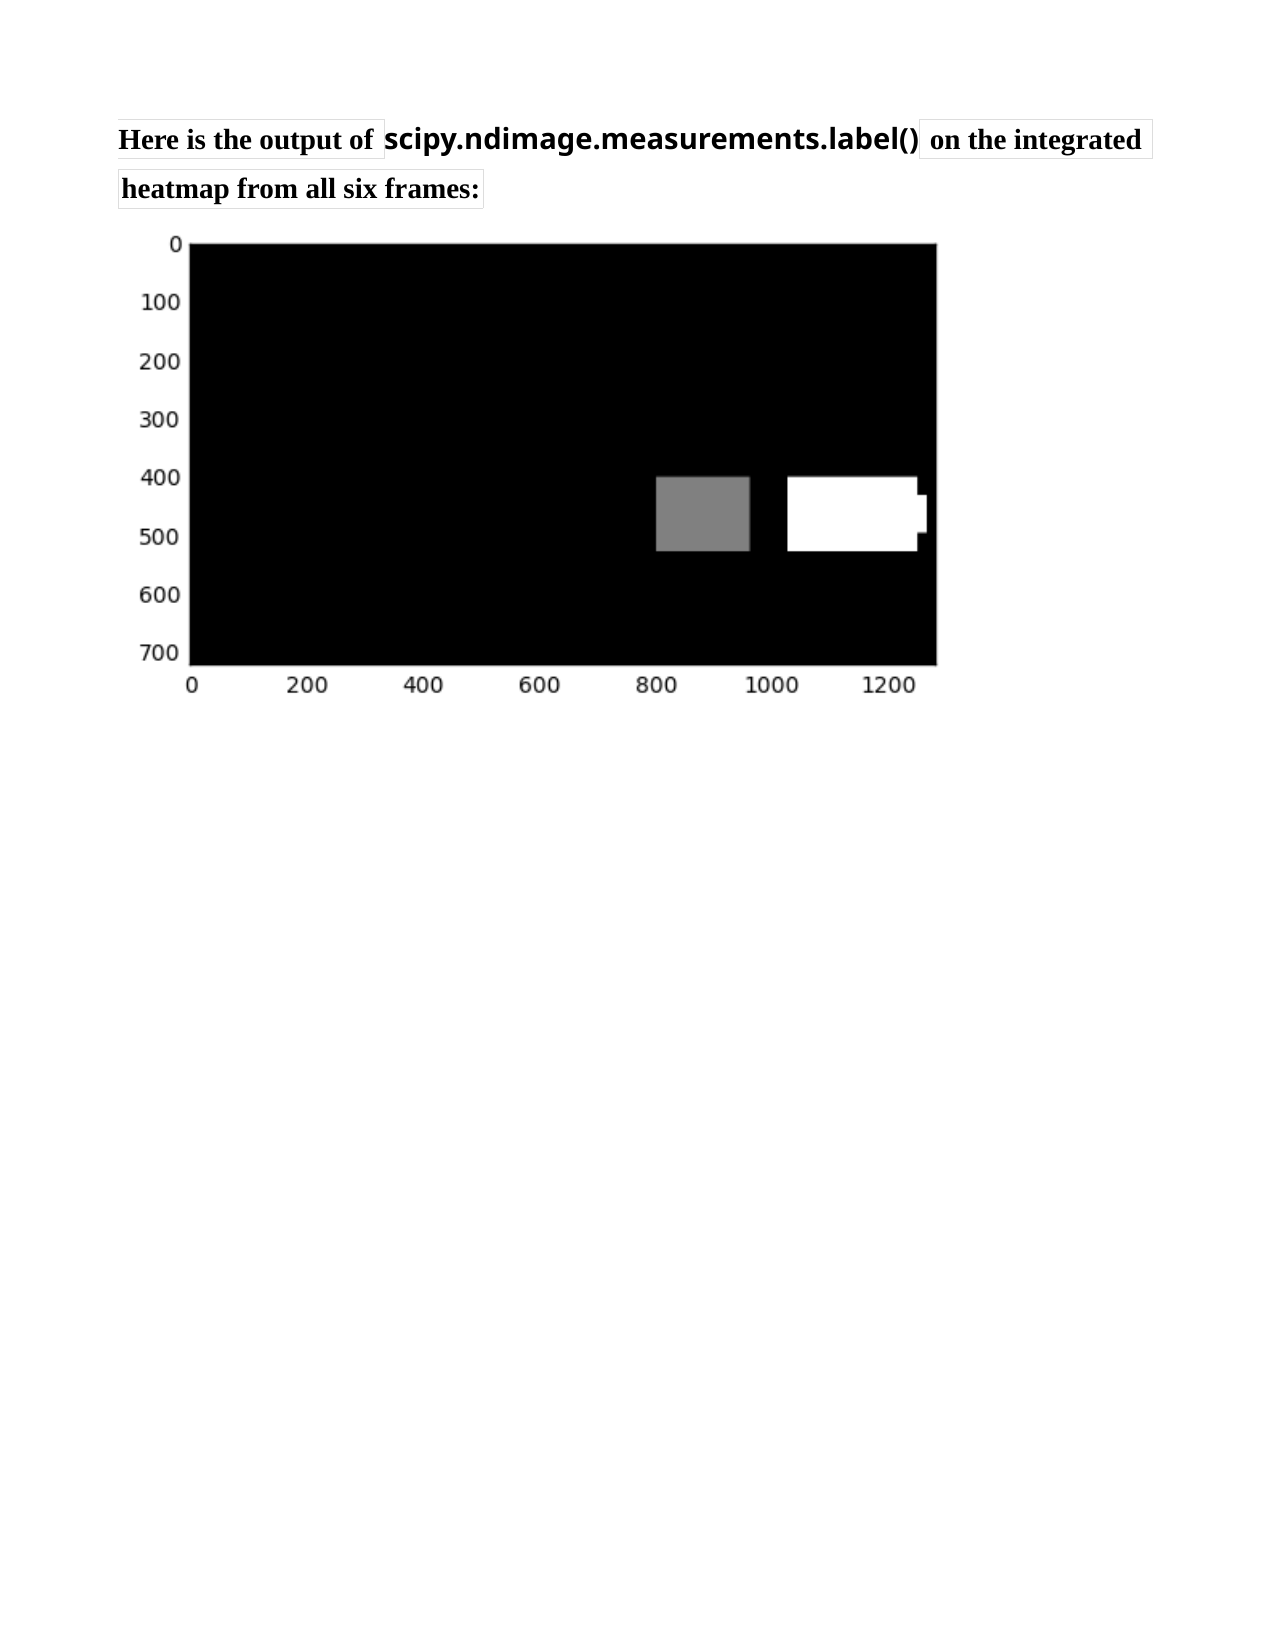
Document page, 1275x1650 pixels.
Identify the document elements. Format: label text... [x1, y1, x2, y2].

picture [118, 217, 988, 722]
subtitle Here is the output of scipy.ndimage.measurements.label() on the integrated heatmap from all six frames: [118, 118, 1157, 208]
